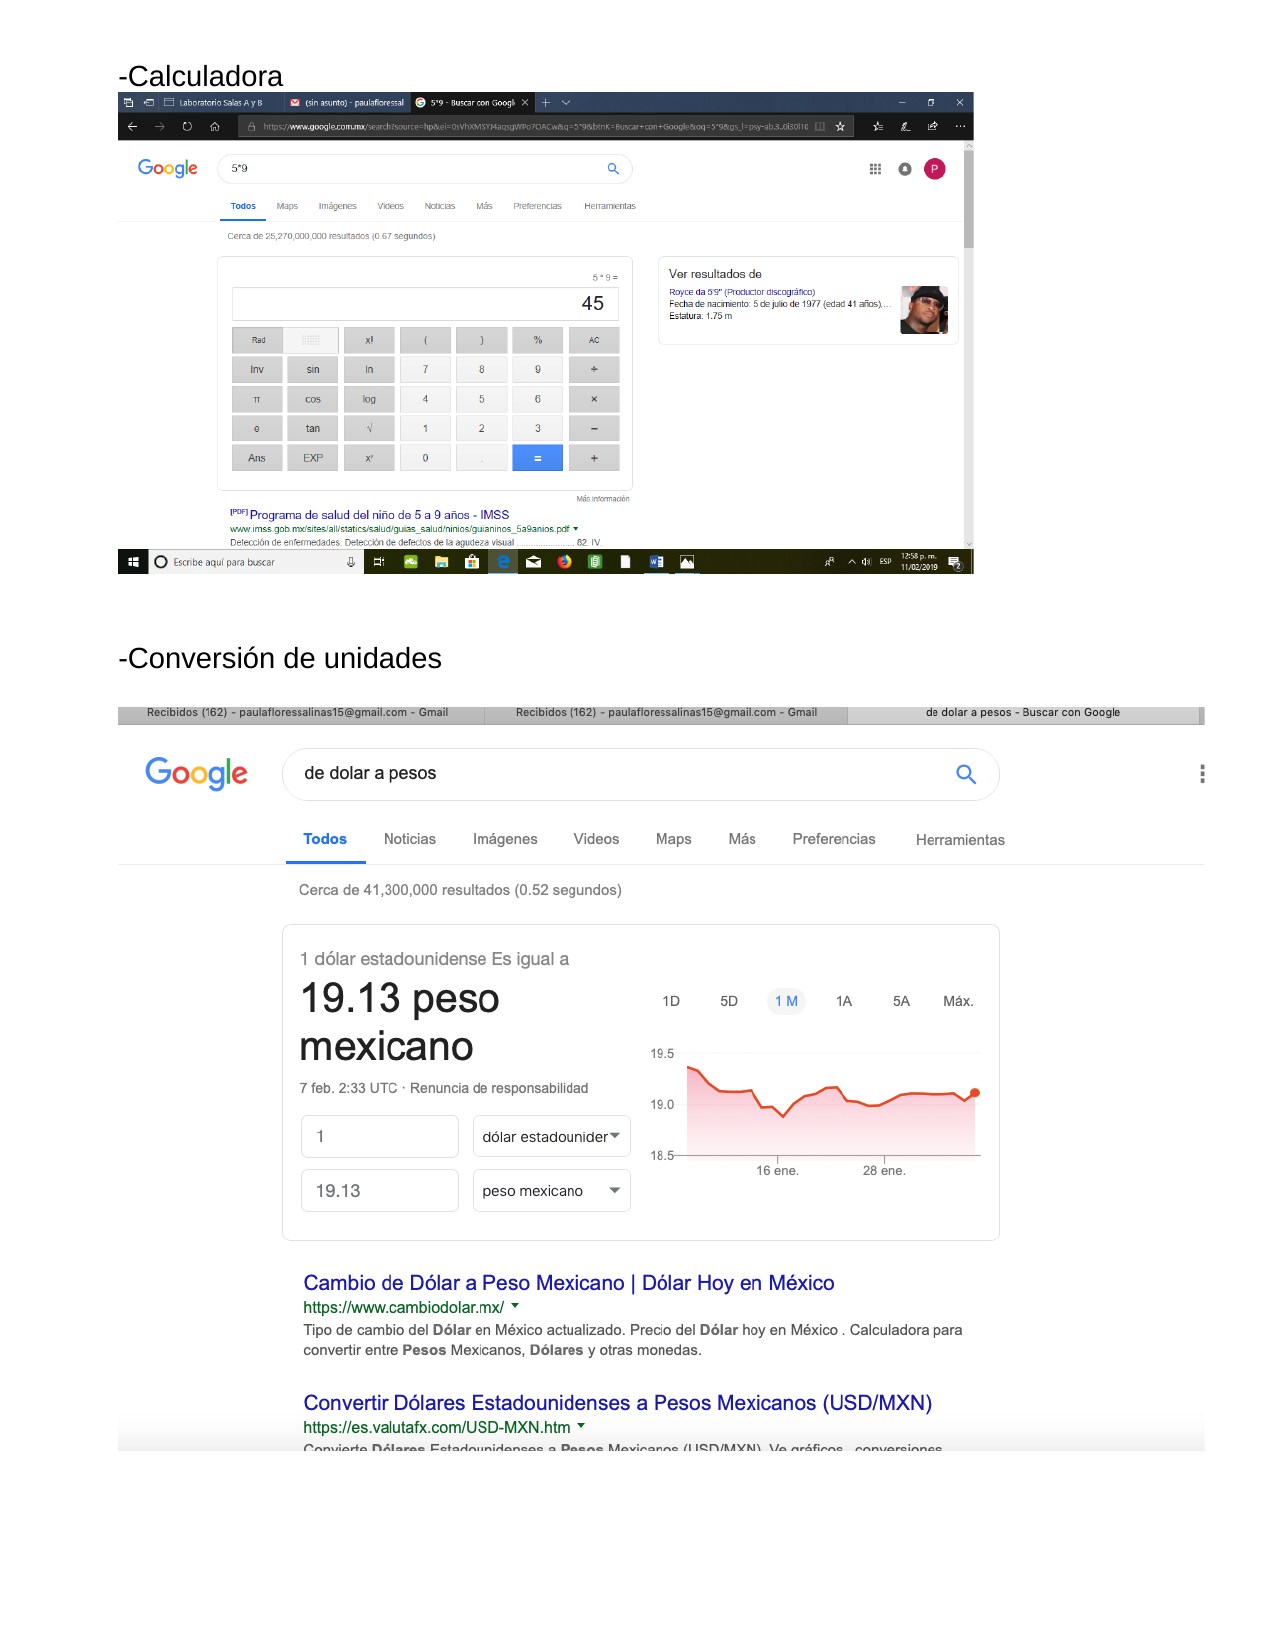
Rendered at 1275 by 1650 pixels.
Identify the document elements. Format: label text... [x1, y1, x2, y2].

text -Conversión de unidades [118, 641, 1205, 674]
text -Calculadora [118, 59, 1205, 93]
